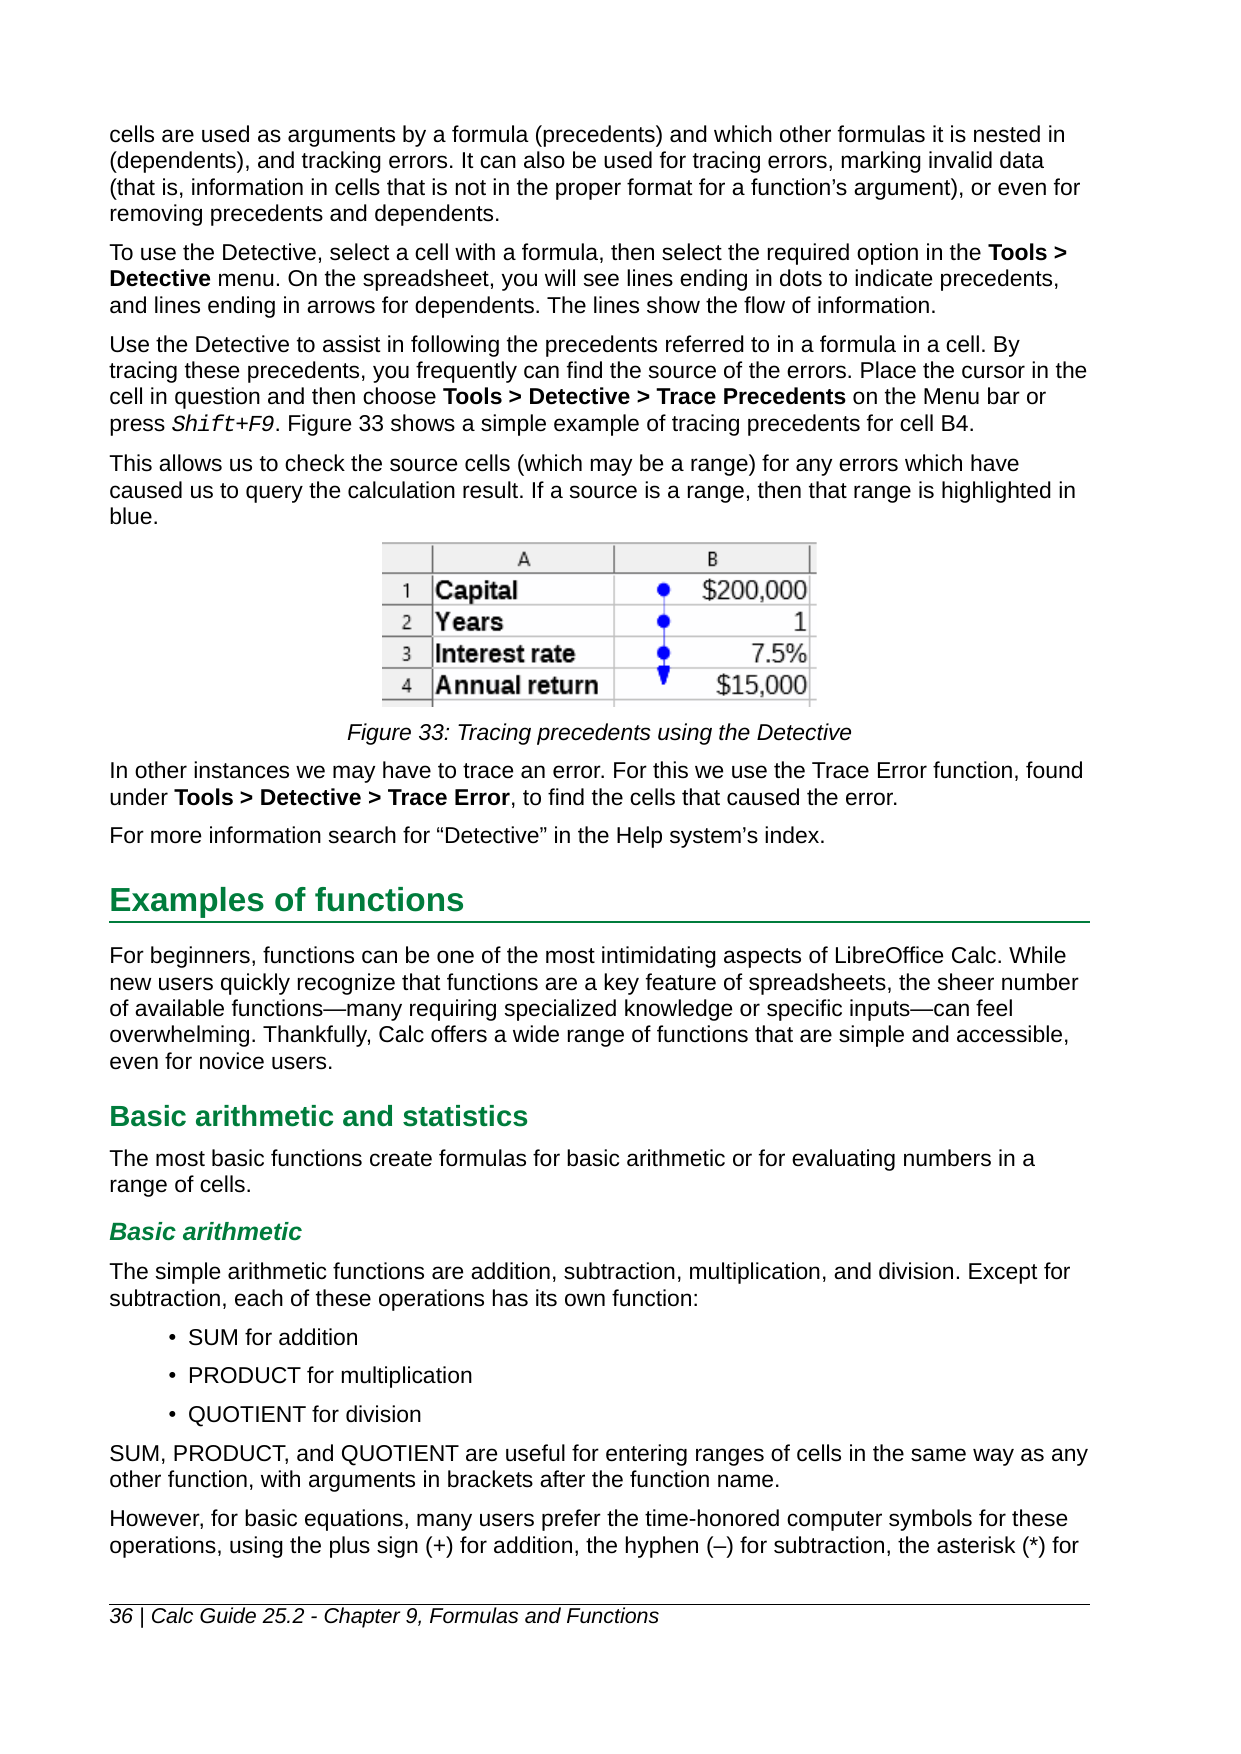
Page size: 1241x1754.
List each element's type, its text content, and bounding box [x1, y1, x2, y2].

list QUOTIENT for division [168, 1401, 1090, 1427]
text The most basic functions create formulas for basic arithmetic or for evaluating numbers in a range of cells. [109, 1145, 1090, 1198]
text For more information search for “Detective” in the Help system’s index. [109, 822, 1090, 849]
list The simple arithmetic functions are addition, subtraction, multiplication, and division. Except for subtraction, each of these operations has its own function: [109, 1258, 1090, 1311]
text However, for basic equations, many users prefer the time-honored computer symbols for these operations, using the plus sign (+) for addition, the hyphen (–) for subtraction, the asterisk (*) for [109, 1505, 1090, 1558]
list PRODUCT for multiplication [168, 1362, 1090, 1389]
subtitle Basic arithmetic and statistics [109, 1099, 1090, 1132]
text Use the Detective to assist in following the precedents referred to in a formula in a cell. By tracing these precedents, you frequently can find the source of the errors. Place the cursor in the cell in question and then choose Tools > Detective > Trace Precedents on the Menu bar or press Shift+F9. Figure 33 shows a simple example of tracing precedents for cell B4. [109, 331, 1090, 438]
subtitle Examples of functions [109, 880, 1090, 921]
list SUM for addition [168, 1323, 1090, 1350]
text For beginners, functions can be one of the most intimidating aspects of LibreOffice Calc. While new users quickly recognize that functions are a key feature of spreadsheets, the sheer number of available functions—many requiring specialized knowledge or specific inputs—can feel overwhelming. Thankfully, Calc offers a wide range of functions that are simple and accessible, even for novice users. [109, 942, 1090, 1074]
subtitle Basic arithmetic [109, 1217, 1090, 1246]
picture [382, 542, 817, 707]
text SUM, PRODUCT, and QUOTIENT are useful for entering ranges of cells in the same way as any other function, with arguments in brackets after the function name. [109, 1440, 1090, 1493]
text To use the Detective, select a cell with a formula, then select the required option in the Tools > Detective menu. On the spreadsheet, you will see lines ending in dots to indicate precedents, and lines ending in arrows for dependents. The lines show the flow of information. [109, 239, 1090, 318]
text This allows us to check the source cells (which may be a range) for any errors which have caused us to query the calculation result. If a source is a range, then that range is highlighted in blue. [109, 450, 1090, 529]
text In other instances we may have to trace an error. For this we use the Trace Error function, found under Tools > Detective > Trace Error, to find the cells that caused the error. [109, 757, 1090, 810]
text cells are used as arguments by a formula (precedents) and which other formulas it is nested in (dependents), and tracking errors. It can also be used for tracing errors, marking invalid data (that is, information in cells that is not in the proper format for a function’s argument), or even for removing precedents and dependents. [109, 121, 1090, 226]
text Figure 33: Tracing precedents using the Detective [109, 718, 1090, 745]
